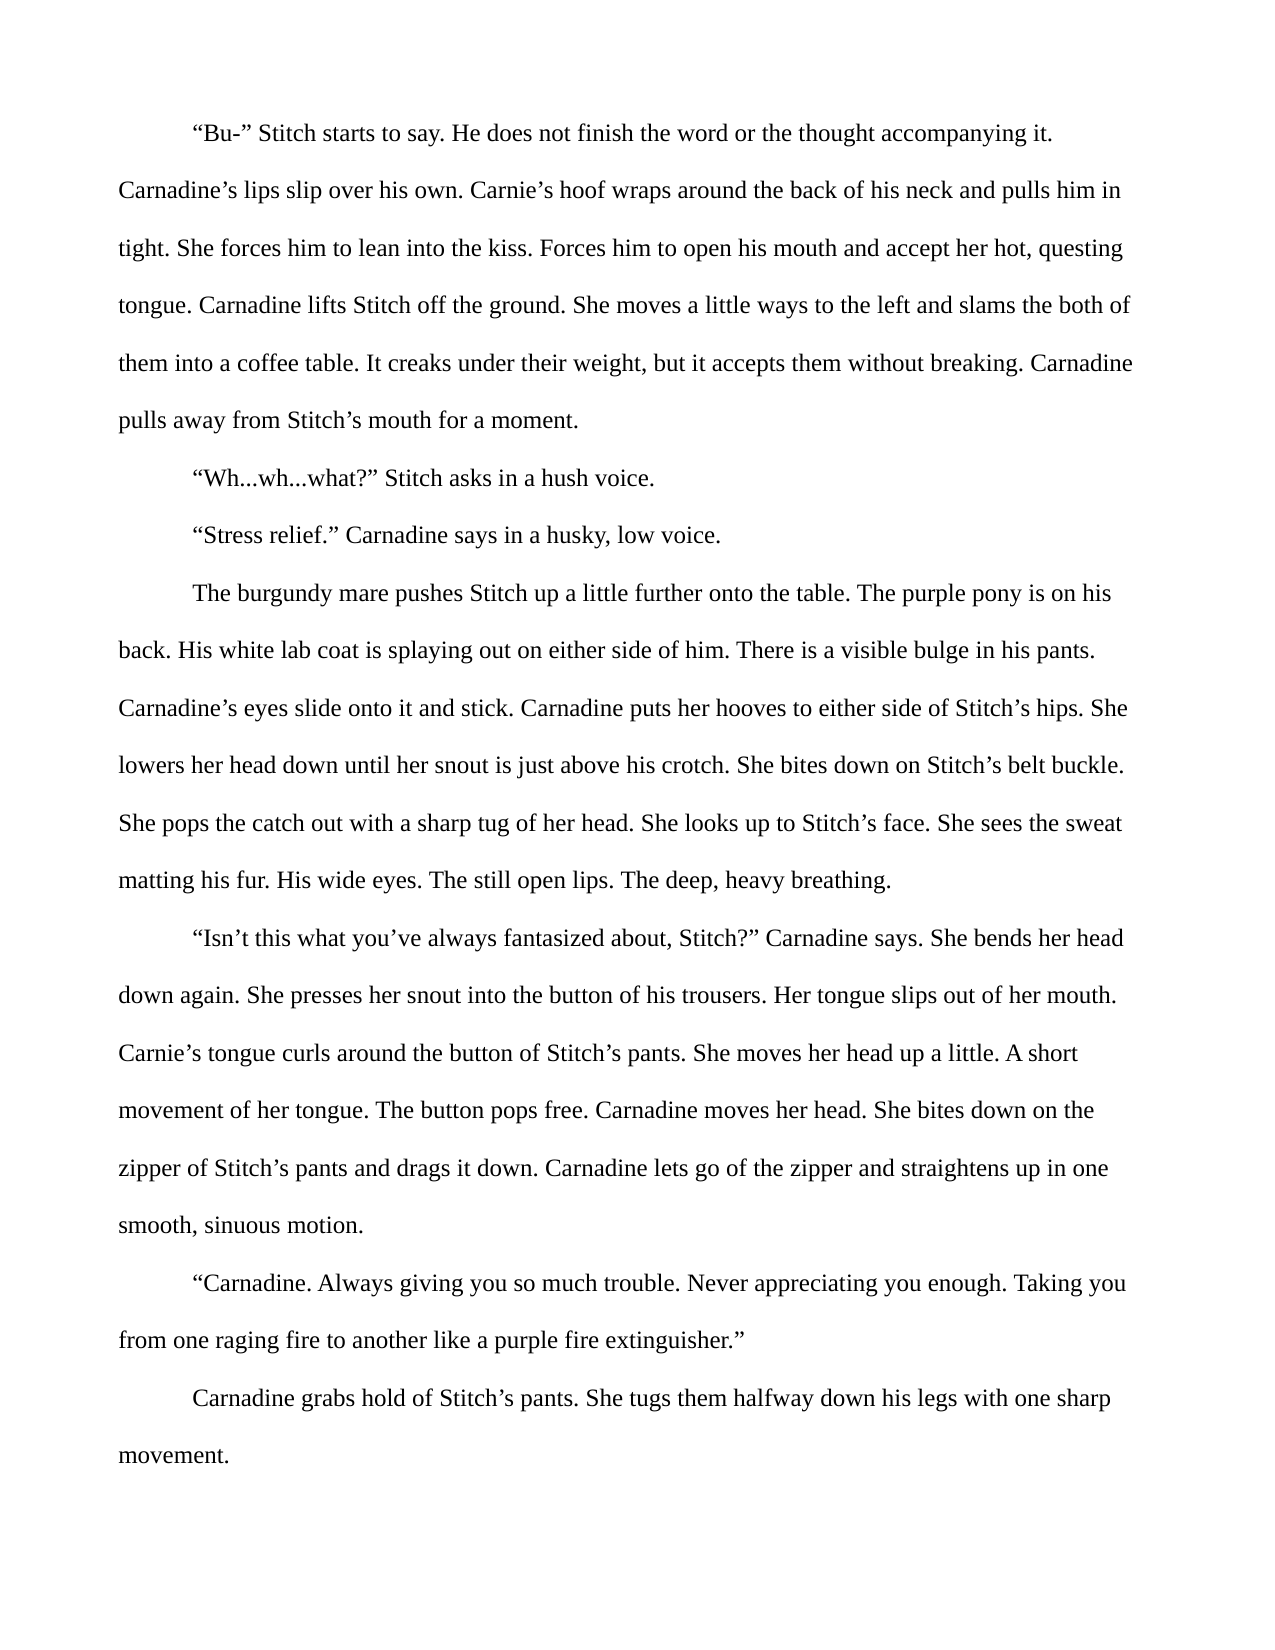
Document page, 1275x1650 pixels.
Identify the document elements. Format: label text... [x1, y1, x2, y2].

text “Wh...wh...what?” Stitch asks in a hush voice. “Stress relief.” Carnadine says in a husky, low voice. [118, 463, 1157, 549]
text “Isn’t this what you’ve always fantasized about, Stitch?” Carnadine says. She bends her head down again. She presses her snout into the button of his trousers. Her tongue slips out of her mouth. Carnie’s tongue curls around the button of Stitch’s pants. She moves her head up a little. A short movement of her tongue. The button pops free. Carnadine moves her head. She bites down on the zipper of Stitch’s pants and drags it down. Carnadine lets go of the zipper and straightens up in one smooth, sinuous motion. [118, 923, 1157, 1239]
text The burgundy mare pushes Stitch up a little further onto the table. The purple pony is on his back. His white lab coat is splaying out on either side of him. There is a visible bulge in his pants. Carnadine’s eyes slide onto it and stick. Carnadine puts her hooves to either side of Stitch’s hips. She lowers her head down until her snout is just above his crotch. She bites down on Stitch’s belt buckle. She pops the catch out with a sharp tug of her head. She looks up to Stitch’s face. She sees the sweat matting his fur. His wide eyes. The still open lips. The deep, heavy breathing. [118, 578, 1157, 894]
text Carnadine grabs hold of Stitch’s pants. She tugs them halfway down his legs with one sharp movement. [118, 1383, 1157, 1469]
text “Bu-” Stitch starts to say. He does not finish the word or the thought accompanying it. Carnadine’s lips slip over his own. Carnie’s hoof wraps around the back of his neck and pulls him in tight. She forces him to lean into the kiss. Forces him to open his mouth and accept her hot, questing tongue. Carnadine lifts Stitch off the ground. She moves a little ways to the left and slams the both of them into a coffee table. It creaks under their weight, but it accepts them without breaking. Carnadine pulls away from Stitch’s mouth for a moment. [118, 118, 1157, 434]
text “Carnadine. Always giving you so much trouble. Never appreciating you enough. Taking you from one raging fire to another like a purple fire extinguisher.” [118, 1268, 1157, 1354]
